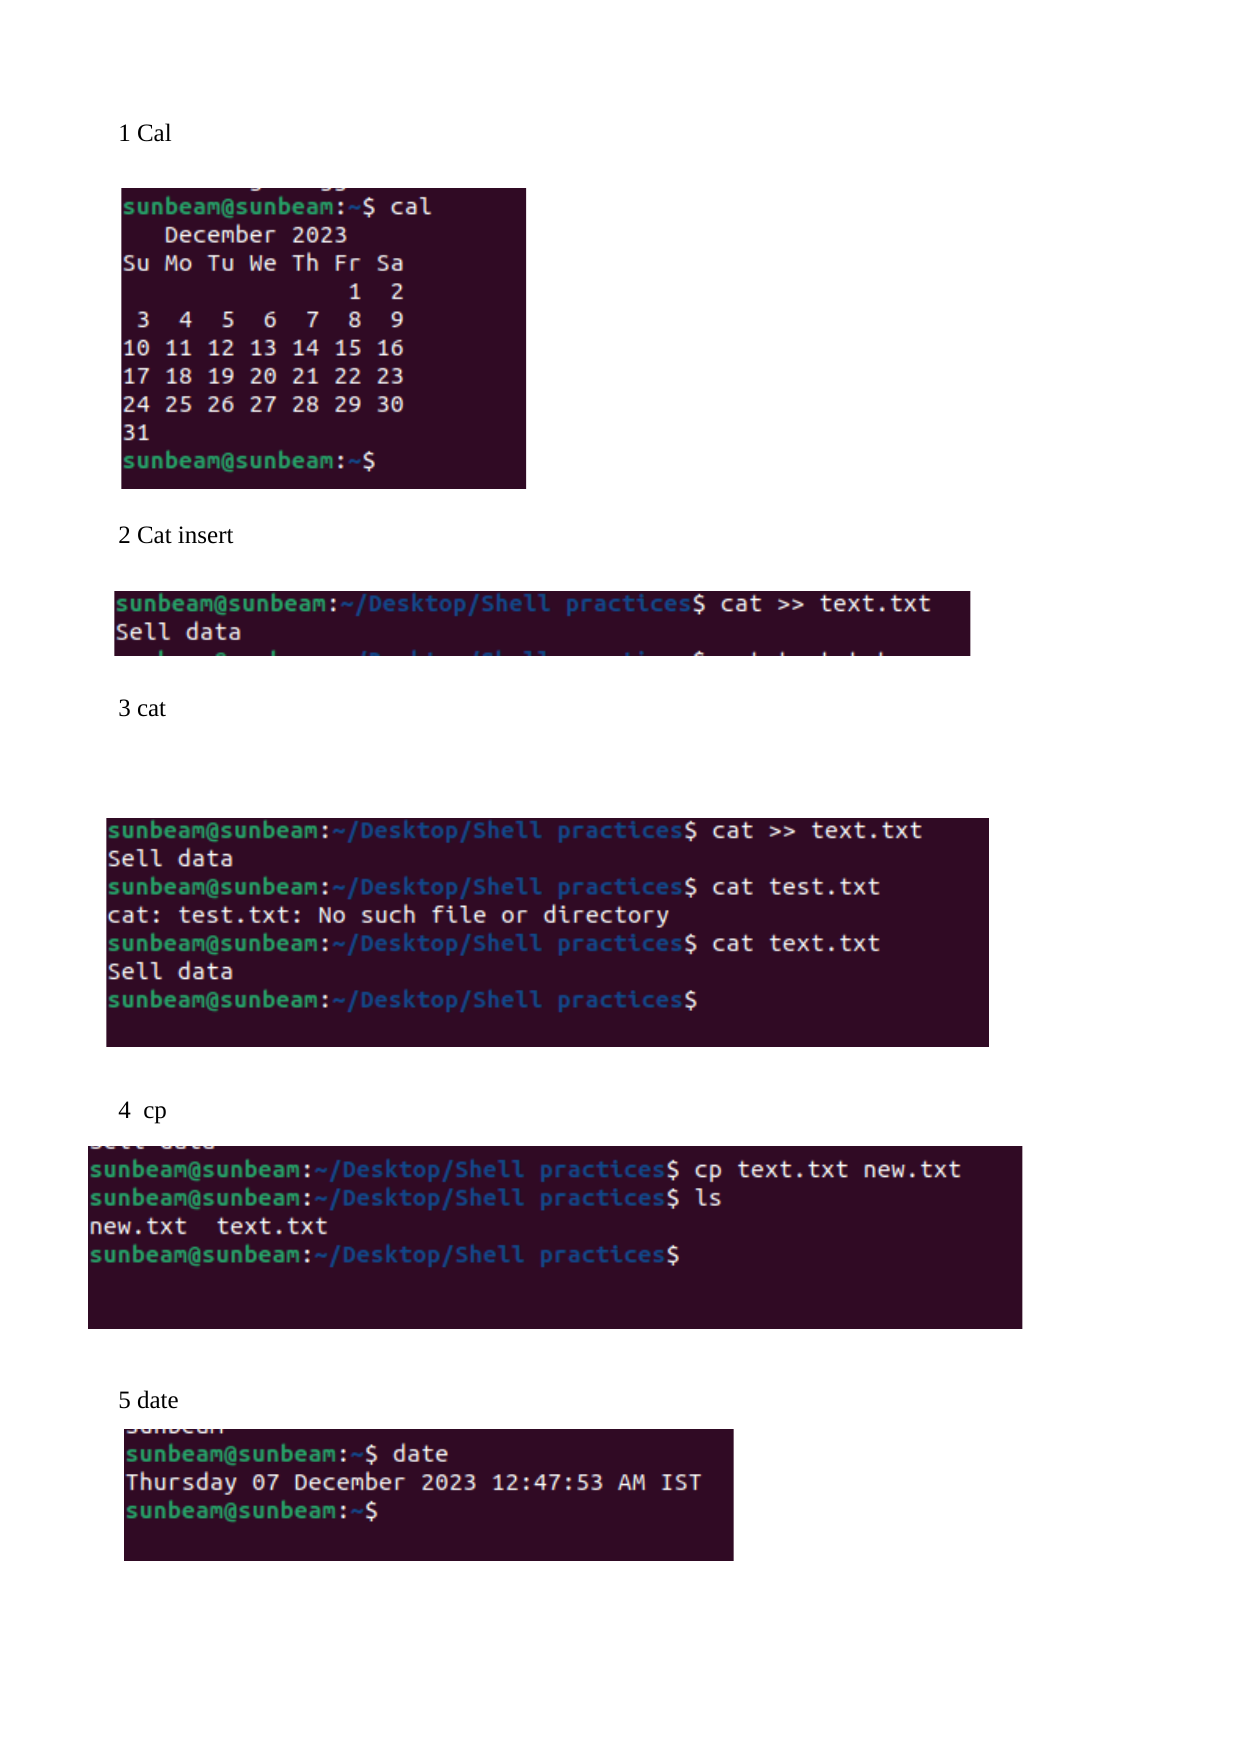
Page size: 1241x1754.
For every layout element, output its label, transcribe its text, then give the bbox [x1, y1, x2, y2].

text 1 Cal [118, 118, 1122, 147]
picture [106, 818, 989, 1047]
picture [121, 188, 527, 489]
picture [88, 1146, 1023, 1329]
text 5 date [118, 1386, 1122, 1414]
text 2 Cat insert [118, 521, 1122, 549]
picture [124, 1429, 734, 1561]
text 4 cp [118, 1096, 1122, 1124]
picture [114, 591, 971, 656]
text 3 cat [118, 693, 1122, 722]
